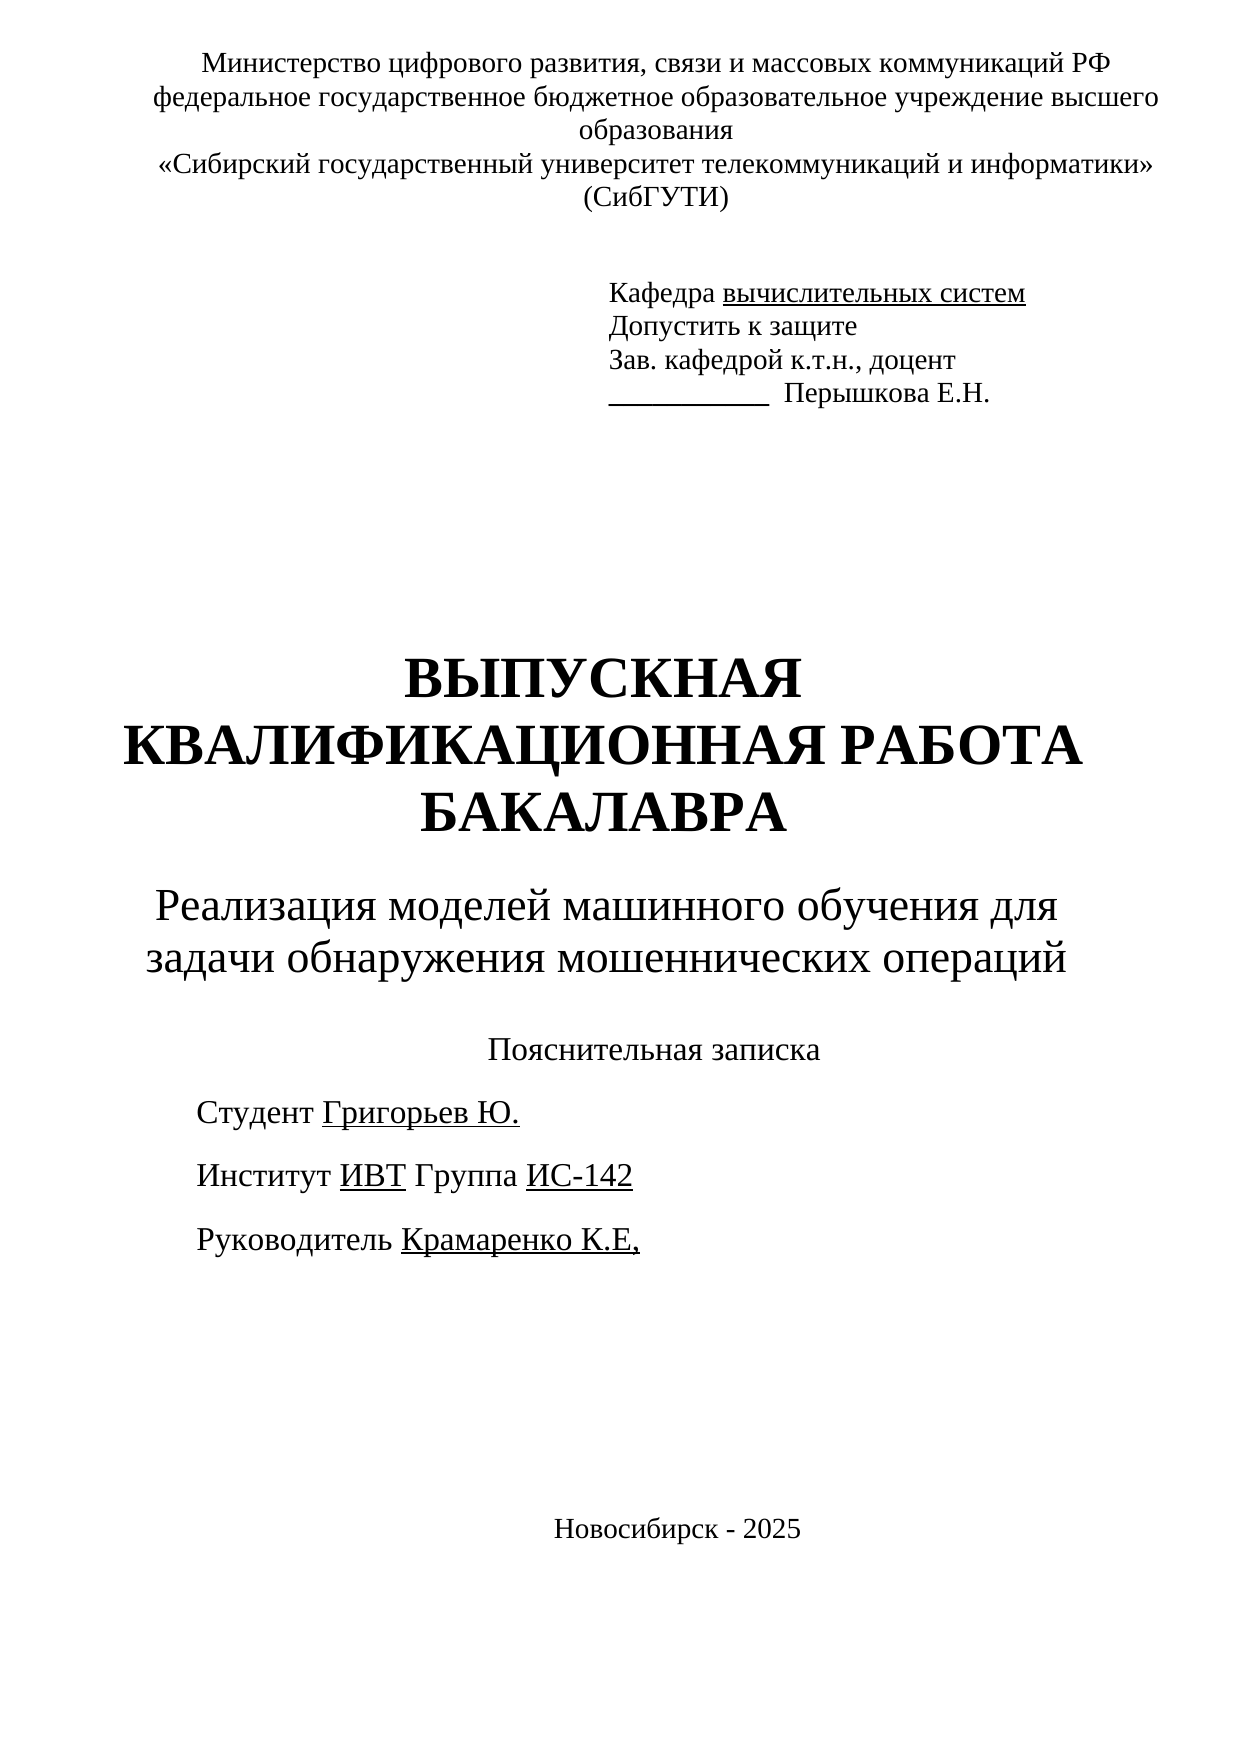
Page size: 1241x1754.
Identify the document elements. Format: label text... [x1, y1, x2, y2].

text (СибГУТИ) [121, 179, 1191, 213]
text «Сибирский государственный университет телекоммуникаций и информатики» [121, 146, 1191, 179]
text Новосибирск - 2025 [118, 1511, 1162, 1544]
text федеральное государственное бюджетное образовательное учреждение высшего образования [121, 79, 1191, 146]
text Пояснительная записка [196, 1029, 1112, 1067]
text Зав. кафедрой к.т.н., доцент [608, 342, 1112, 376]
text Министерство цифрового развития, связи и массовых коммуникаций РФ [121, 45, 1191, 79]
text Руководитель Крамаренко К.Е, [196, 1219, 1112, 1257]
text Институт ИВТ Группа ИС-142 [196, 1156, 1112, 1194]
text Кафедра вычислительных систем [608, 275, 1112, 308]
text ___________ Перышкова Е.Н. [608, 376, 1112, 409]
text Студент Григорьев Ю. [196, 1092, 1112, 1131]
text Допустить к защите [608, 308, 1112, 342]
text Реализация моделей машинного обучения для задачи обнаружения мошеннических операций [92, 877, 1122, 983]
text ВЫПУСКНАЯ КВАЛИФИКАЦИОННАЯ РАБОТА БАКАЛАВРА [88, 643, 1119, 844]
